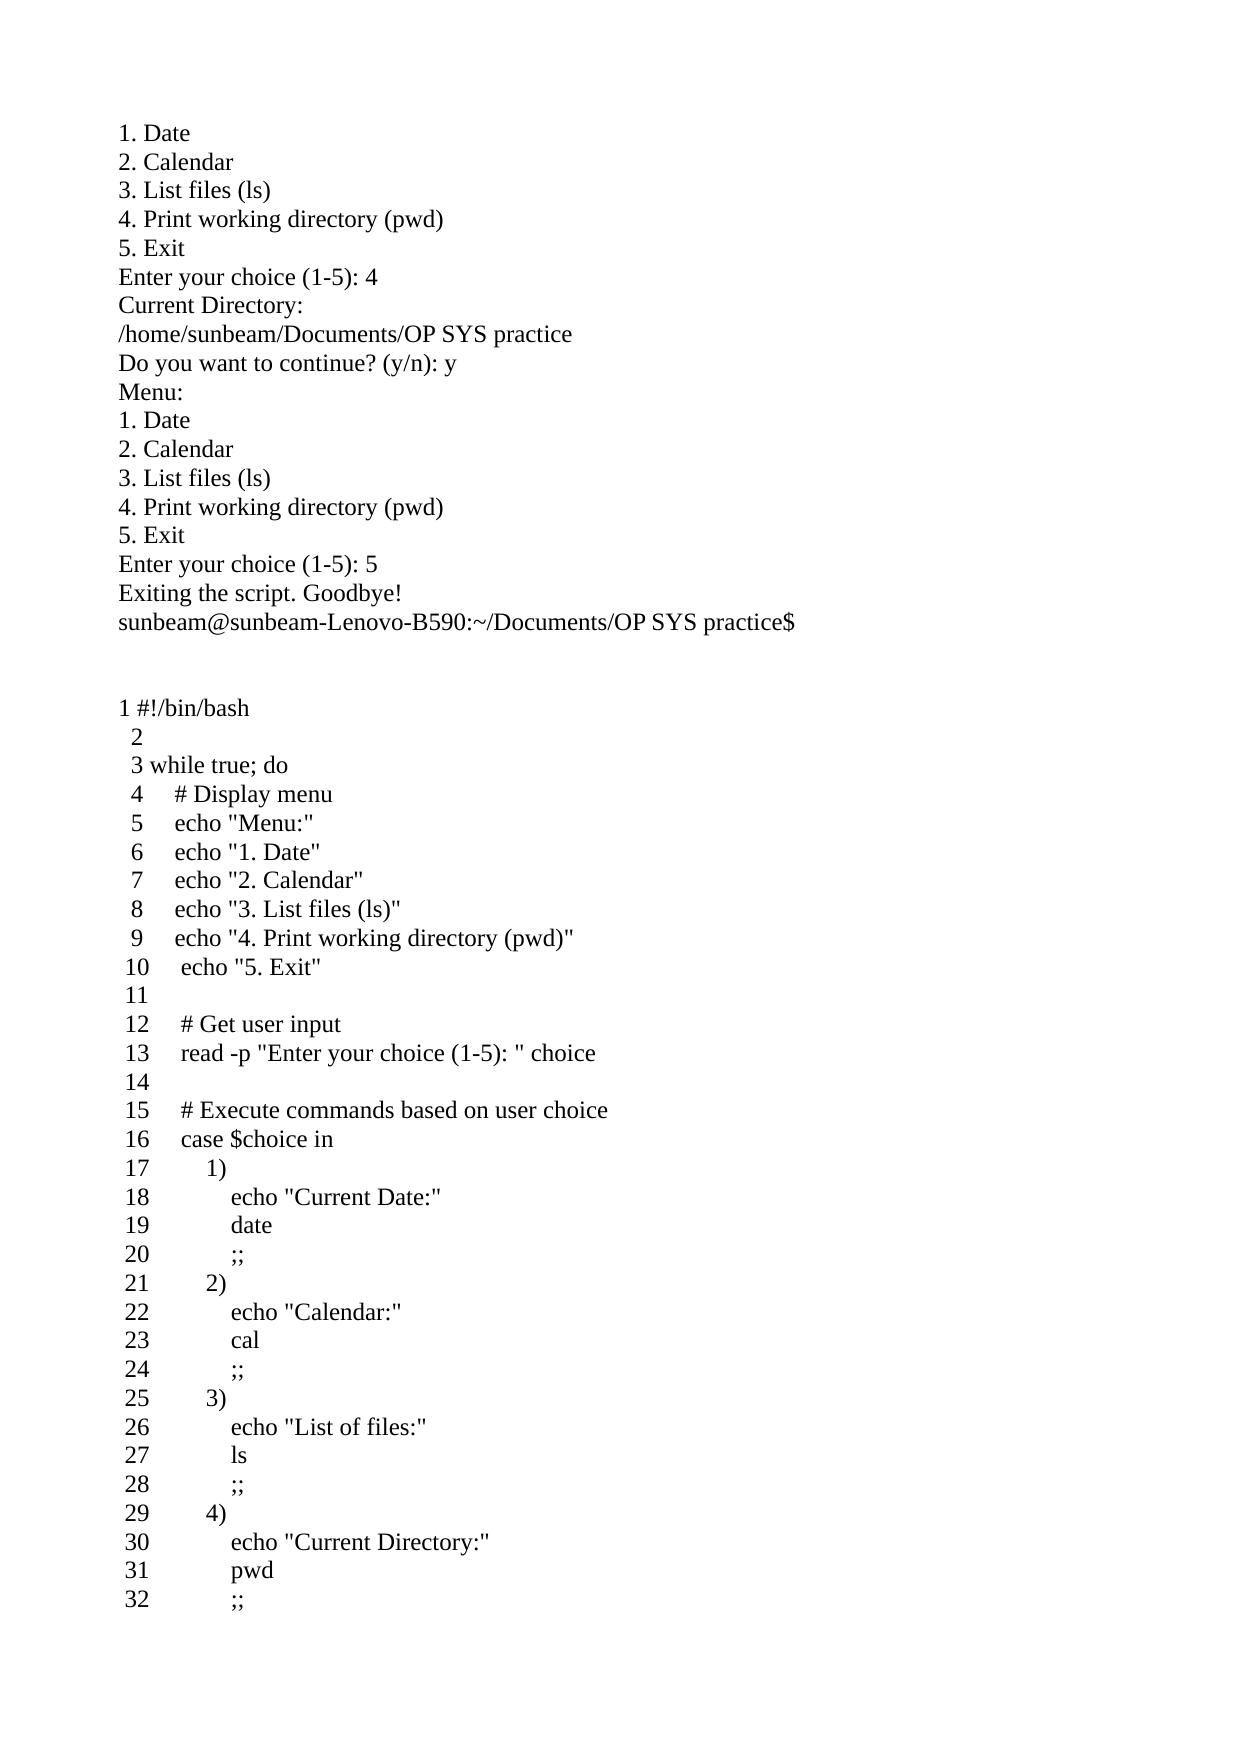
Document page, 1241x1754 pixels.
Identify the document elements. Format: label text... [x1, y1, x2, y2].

text 20 ;; [118, 1239, 1122, 1268]
text 14 [118, 1067, 1122, 1096]
text 32 ;; [118, 1584, 1122, 1613]
text 29 4) [118, 1498, 1122, 1527]
text 13 read -p "Enter your choice (1-5): " choice [118, 1038, 1122, 1067]
text 23 cal [118, 1326, 1122, 1354]
text Menu: [118, 377, 1122, 406]
text sunbeam@sunbeam-Lenovo-B590:~/Documents/OP SYS practice$ [118, 607, 1122, 636]
text 19 date [118, 1211, 1122, 1239]
text 17 1) [118, 1153, 1122, 1182]
text 30 echo "Current Directory:" [118, 1527, 1122, 1556]
text 26 echo "List of files:" [118, 1412, 1122, 1441]
text 7 echo "2. Calendar" [118, 866, 1122, 894]
text 4. Print working directory (pwd) [118, 492, 1122, 521]
text 6 echo "1. Date" [118, 837, 1122, 866]
text Enter your choice (1-5): 4 [118, 262, 1122, 291]
text 24 ;; [118, 1354, 1122, 1383]
text 1. Date [118, 118, 1122, 147]
text 5. Exit [118, 521, 1122, 549]
text 21 2) [118, 1268, 1122, 1297]
text 3. List files (ls) [118, 463, 1122, 492]
text 8 echo "3. List files (ls)" [118, 894, 1122, 923]
text 1 #!/bin/bash [118, 693, 1122, 722]
text 11 [118, 981, 1122, 1009]
text Enter your choice (1-5): 5 [118, 549, 1122, 578]
text 5 echo "Menu:" [118, 808, 1122, 837]
text 3 while true; do [118, 751, 1122, 779]
text Do you want to continue? (y/n): y [118, 348, 1122, 377]
text 2. Calendar [118, 147, 1122, 176]
text 27 ls [118, 1441, 1122, 1469]
text 15 # Execute commands based on user choice [118, 1096, 1122, 1124]
text 10 echo "5. Exit" [118, 952, 1122, 981]
text Exiting the script. Goodbye! [118, 578, 1122, 607]
text 3. List files (ls) [118, 176, 1122, 204]
text Current Directory: [118, 291, 1122, 319]
text 18 echo "Current Date:" [118, 1182, 1122, 1211]
text /home/sunbeam/Documents/OP SYS practice [118, 319, 1122, 348]
text 16 case $choice in [118, 1124, 1122, 1153]
text 9 echo "4. Print working directory (pwd)" [118, 923, 1122, 952]
text 1. Date [118, 406, 1122, 434]
text 22 echo "Calendar:" [118, 1297, 1122, 1326]
text 2. Calendar [118, 434, 1122, 463]
text 5. Exit [118, 233, 1122, 262]
text 28 ;; [118, 1469, 1122, 1498]
text 31 pwd [118, 1556, 1122, 1584]
text 25 3) [118, 1383, 1122, 1412]
text 12 # Get user input [118, 1009, 1122, 1038]
text 4 # Display menu [118, 779, 1122, 808]
text 2 [118, 722, 1122, 751]
text 4. Print working directory (pwd) [118, 204, 1122, 233]
